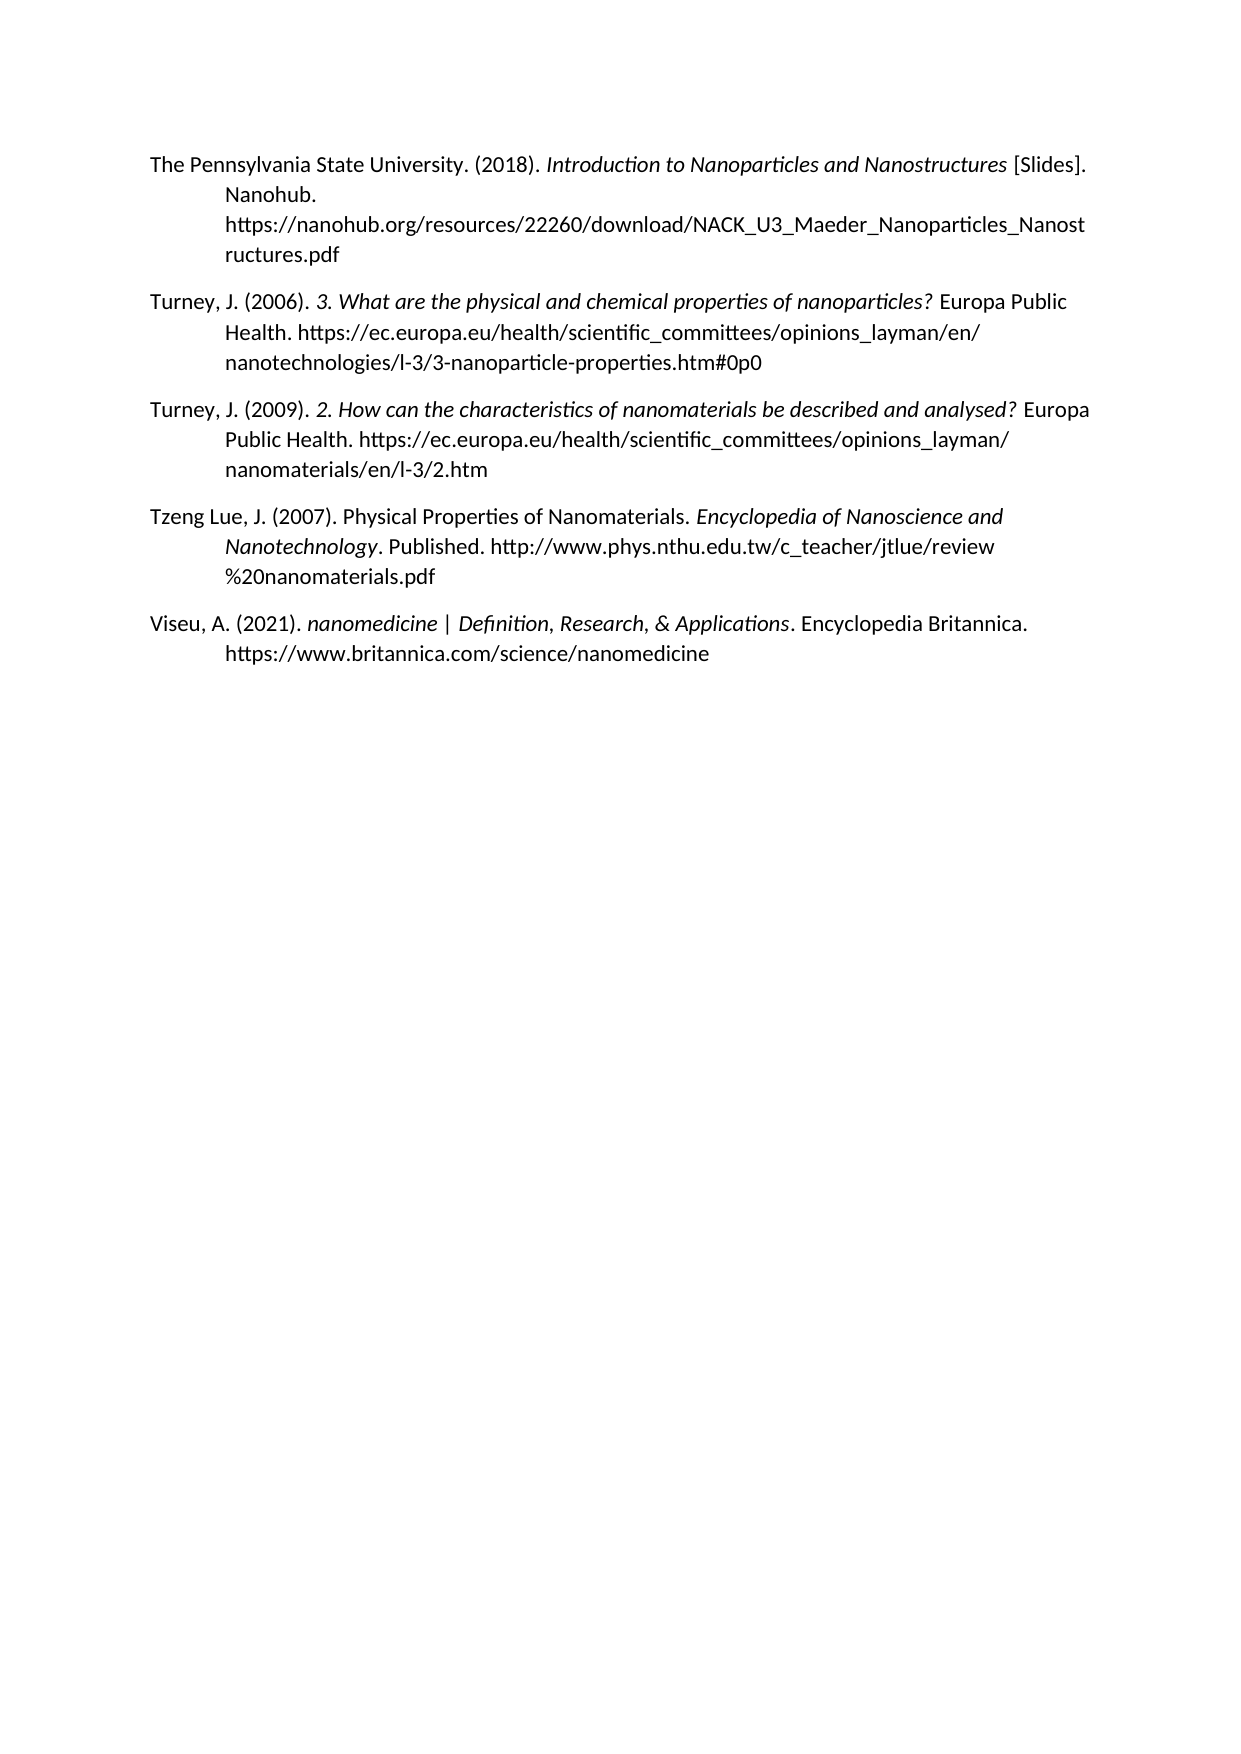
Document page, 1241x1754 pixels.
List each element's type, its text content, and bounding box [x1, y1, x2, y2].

text Viseu, A. (2021). nanomedicine | Definition, Research, & Applications. Encyclopedia Britannica. https://www.britannica.com/science/nanomedicine [150, 609, 1090, 668]
text The Pennsylvania State University. (2018). Introduction to Nanoparticles and Nanostructures [Slides]. Nanohub. https://nanohub.org/resources/22260/download/NACK_U3_Maeder_Nanoparticles_Nanostructures.pdf [150, 150, 1090, 269]
text Tzeng Lue, J. (2007). Physical Properties of Nanomaterials. Encyclopedia of Nanoscience and Nanotechnology. Published. http://www.phys.nthu.edu.tw/c_teacher/jtlue/review%20nanomaterials.pdf [150, 502, 1090, 591]
text Turney, J. (2009). 2. How can the characteristics of nanomaterials be described and analysed? Europa Public Health. https://ec.europa.eu/health/scientific_committees/opinions_layman/nanomaterials/en/l-3/2.htm [150, 395, 1090, 483]
text Turney, J. (2006). 3. What are the physical and chemical properties of nanoparticles? Europa Public Health. https://ec.europa.eu/health/scientific_committees/opinions_layman/en/nanotechnologies/l-3/3-nanoparticle-properties.htm#0p0 [150, 287, 1090, 376]
